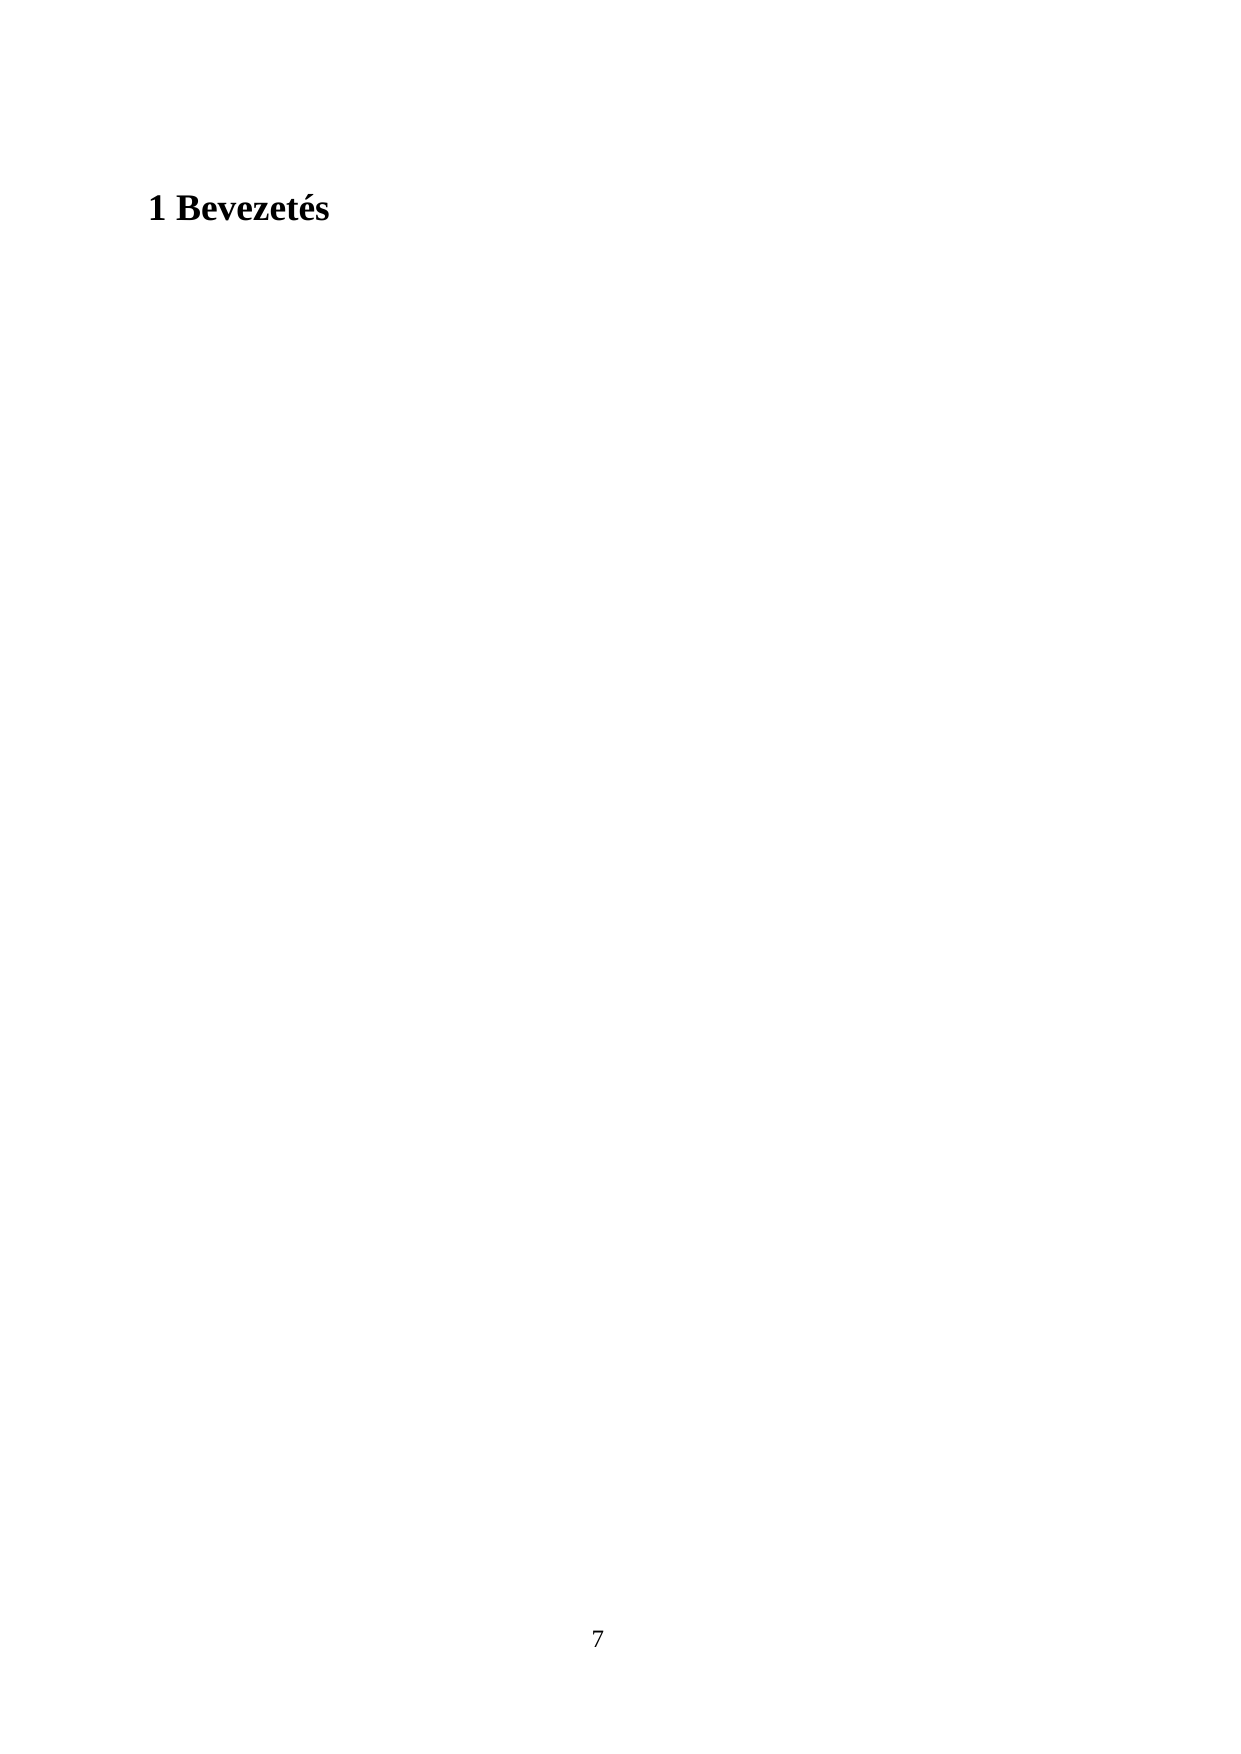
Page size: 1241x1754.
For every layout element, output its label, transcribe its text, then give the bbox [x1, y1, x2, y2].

subtitle Bevezetés [148, 185, 1092, 228]
